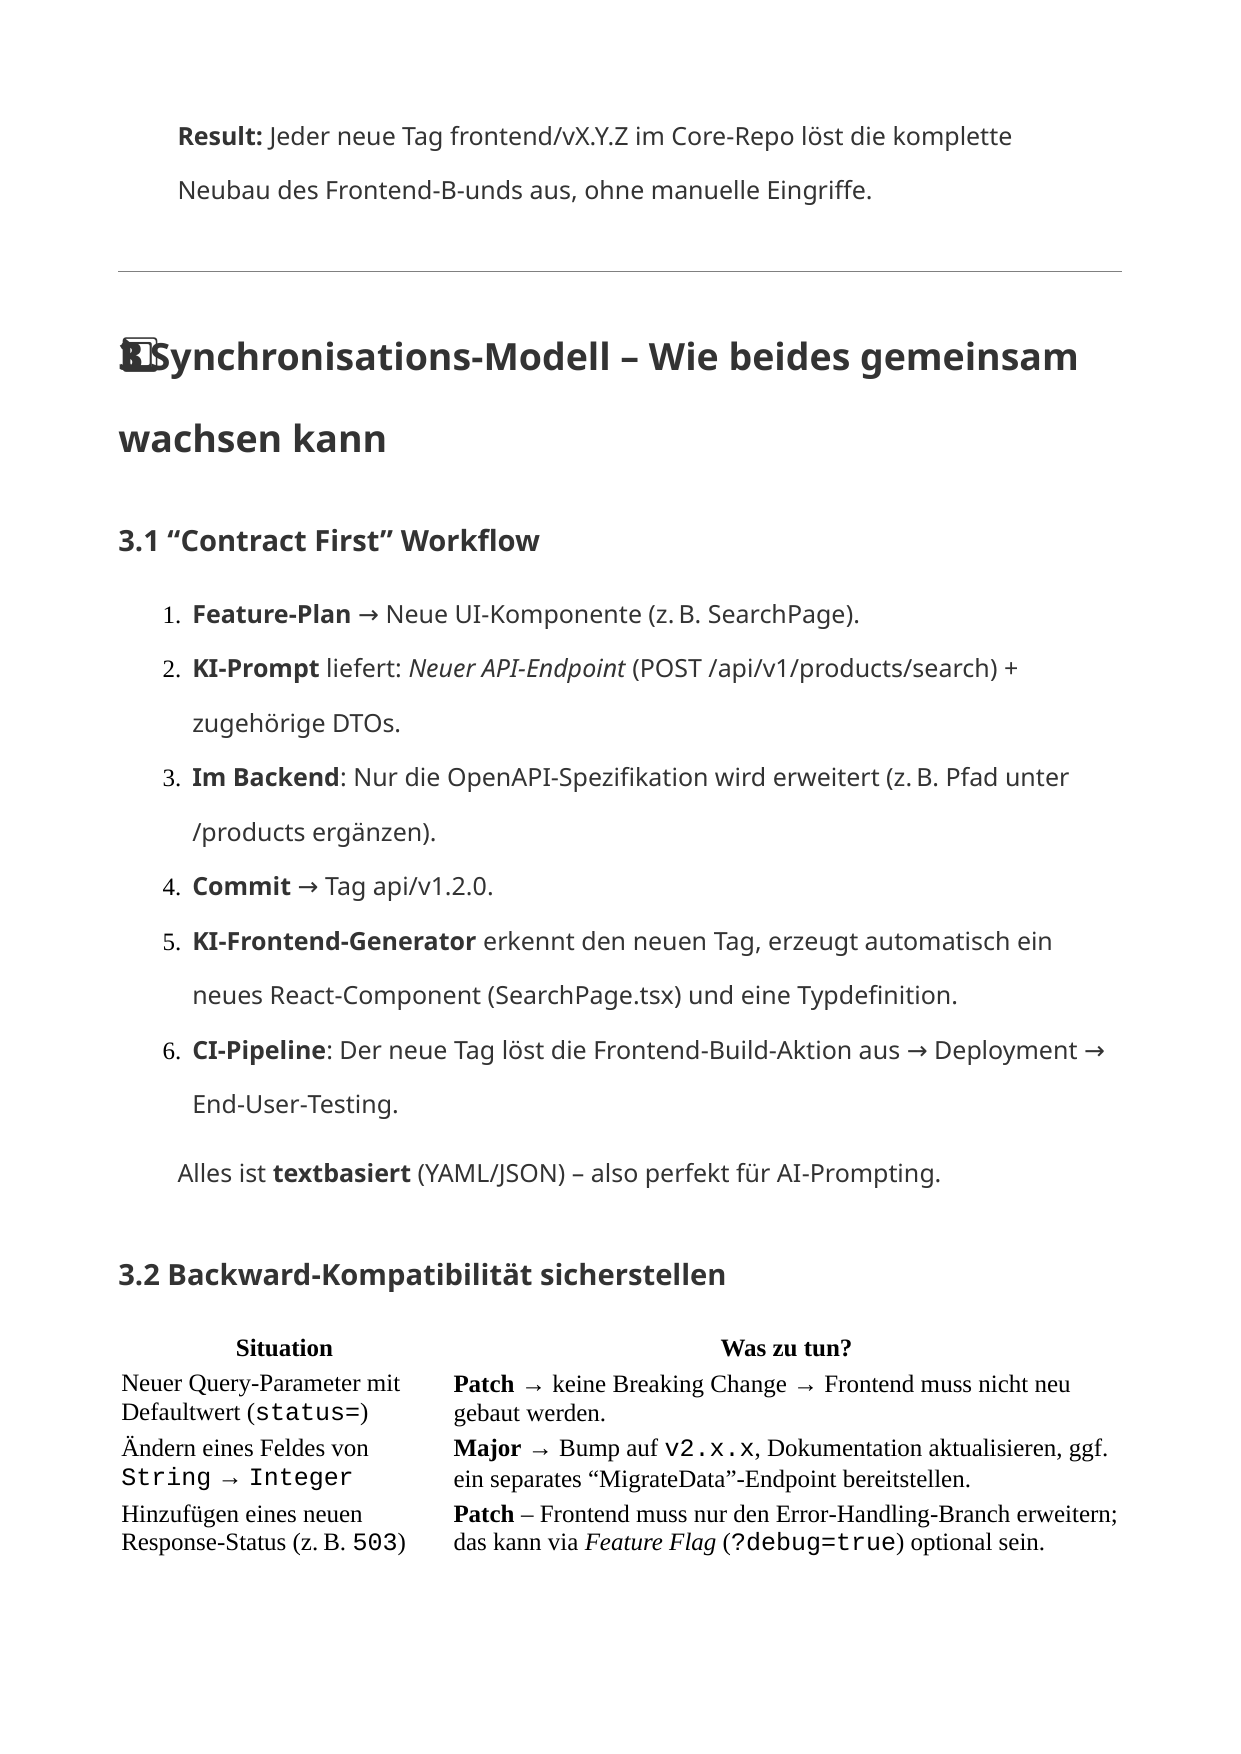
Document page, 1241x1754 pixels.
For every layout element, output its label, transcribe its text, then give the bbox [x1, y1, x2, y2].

table_cell Patch – Frontend muss nur den Error‑Handling‑Branch erweitern; das kann via Feature Flag (?debug=true) optional sein. [450, 1496, 1122, 1561]
table_cell Major → Bump auf v2.x.x, Dokumentation aktualisieren, ggf. ein separates “MigrateData”-Endpoint bereitstellen. [450, 1430, 1122, 1496]
list Im Backend: Nur die OpenAPI-Spezifikation wird erweitert (z. B. Pfad unter /products ergänzen). [162, 760, 1122, 848]
table_cell Patch → keine Breaking Change → Frontend muss nicht neu gebaut werden. [450, 1365, 1122, 1430]
list KI-Prompt liefert: Neuer API-Endpoint (POST /api/v1/products/search) + zugehörige DTOs. [162, 651, 1122, 739]
list KI-Frontend-Generator erkennt den neuen Tag, erzeugt automatisch ein neues React‑Component (SearchPage.tsx) und eine Typdefinition. [162, 923, 1122, 1012]
text Result: Jeder neue Tag frontend/vX.Y.Z im Core‑Repo löst die komplette Neubau des Frontend‑B-unds aus, ohne manuelle Eingriffe. [177, 118, 1063, 207]
list Feature‑Plan → Neue UI‑Komponente (z. B. SearchPage). [162, 597, 1122, 631]
table_header Situation [118, 1330, 450, 1365]
table_cell Ändern eines Feldes von String → Integer [118, 1430, 450, 1496]
subtitle 3️⃣ Synchronisations‑Modell – Wie beides gemeinsam wachsen kann [118, 330, 1122, 463]
table_header Was zu tun? [450, 1330, 1122, 1365]
table_cell Neuer Query‑Parameter mit Defaultwert (status=) [118, 1365, 450, 1430]
subtitle 3.2 Backward‑Kompatibilität sicherstellen [118, 1254, 1122, 1294]
list Commit → Tag api/v1.2.0. [162, 869, 1122, 903]
subtitle 3.1 “Contract First” Workflow [118, 521, 1122, 560]
text Alles ist textbasiert (YAML/JSON) – also perfekt für AI‑Prompting. [177, 1156, 1063, 1190]
list CI-Pipeline: Der neue Tag löst die Frontend‑Build-Aktion aus → Deployment → End‑User‑Testing. [162, 1032, 1122, 1121]
table_cell Hinzufügen eines neuen Response‑Status (z. B. 503) [118, 1496, 450, 1561]
